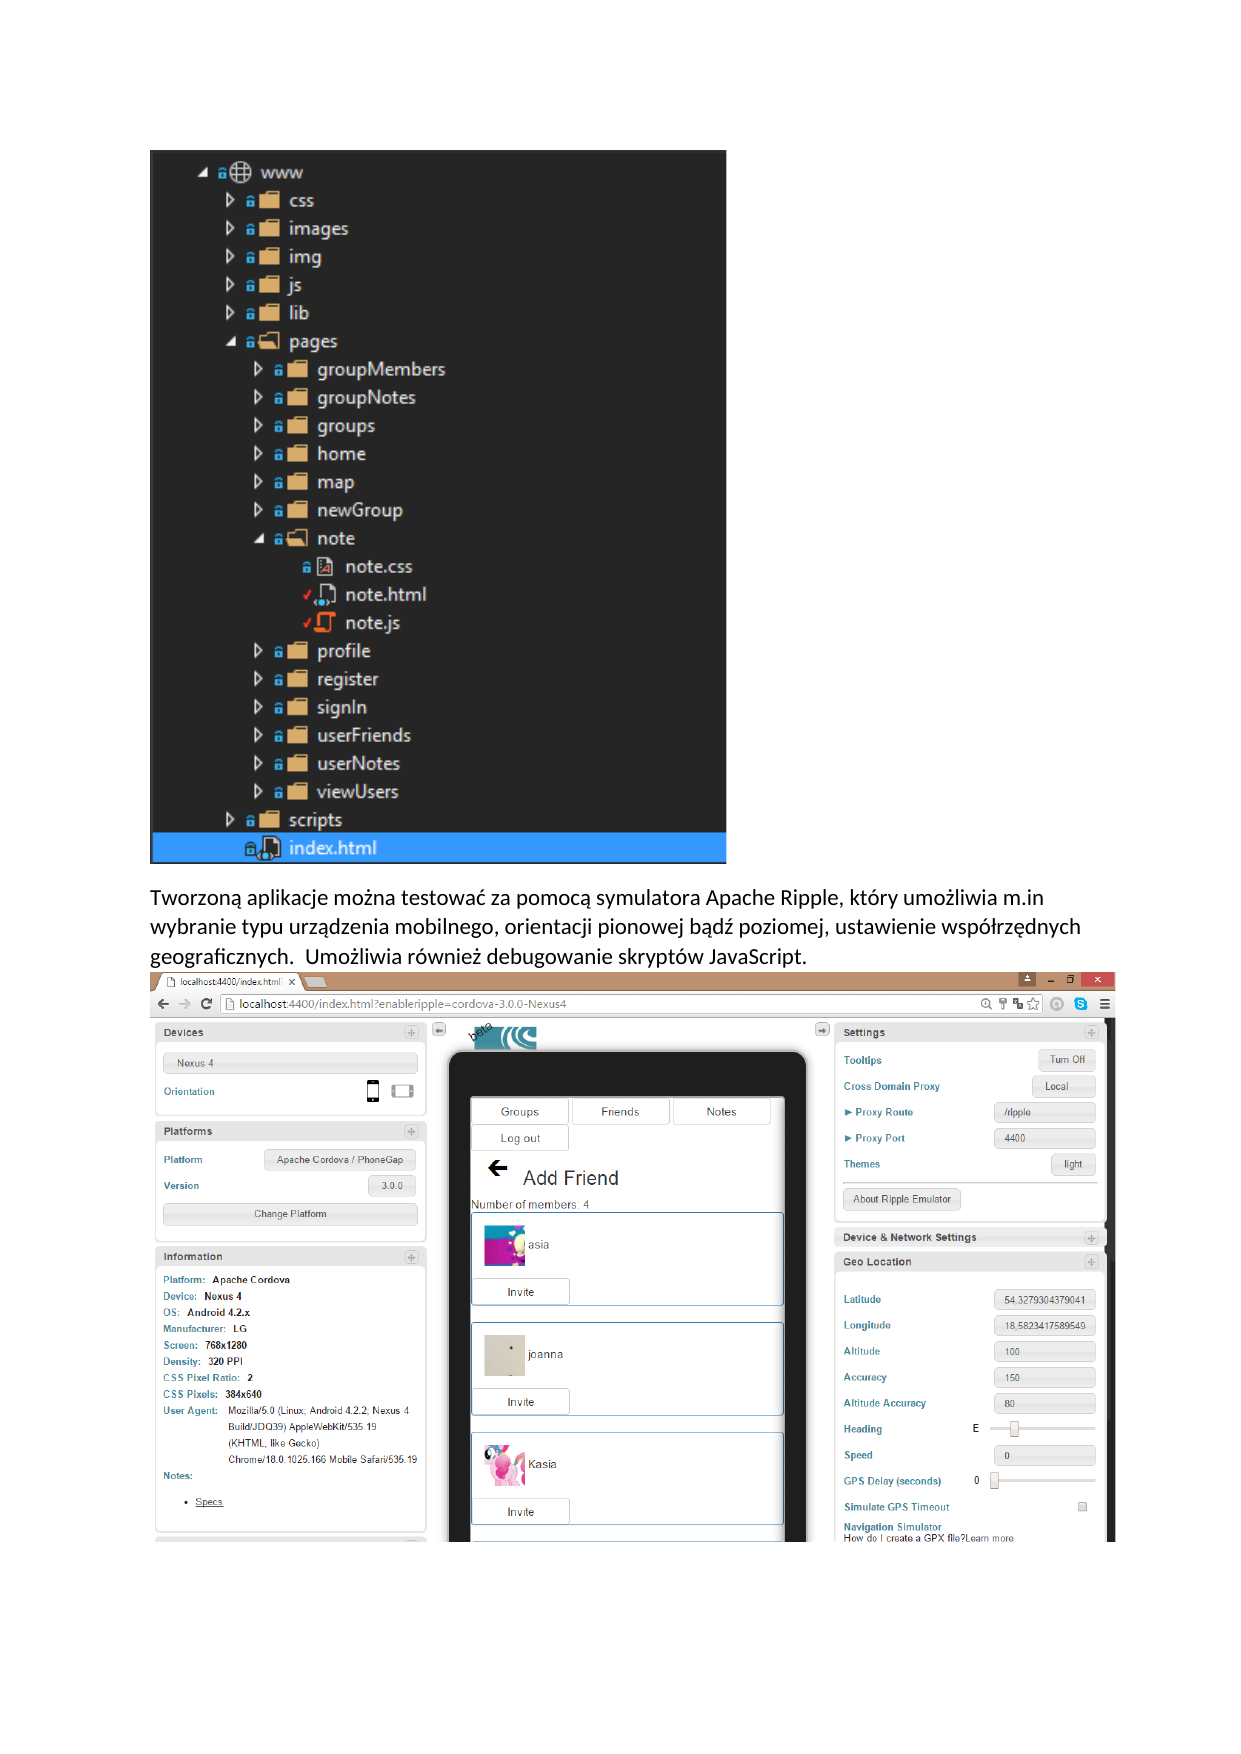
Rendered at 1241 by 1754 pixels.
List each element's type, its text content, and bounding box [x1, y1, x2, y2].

text Tworzoną aplikacje można testować za pomocą symulatora Apache Ripple, który umożliwia m.in wybranie typu urządzenia mobilnego, orientacji pionowej bądź poziomej, ustawienie współrzędnych geograficznych. Umożliwia również debugowanie skryptów JavaScript. [150, 883, 1090, 972]
